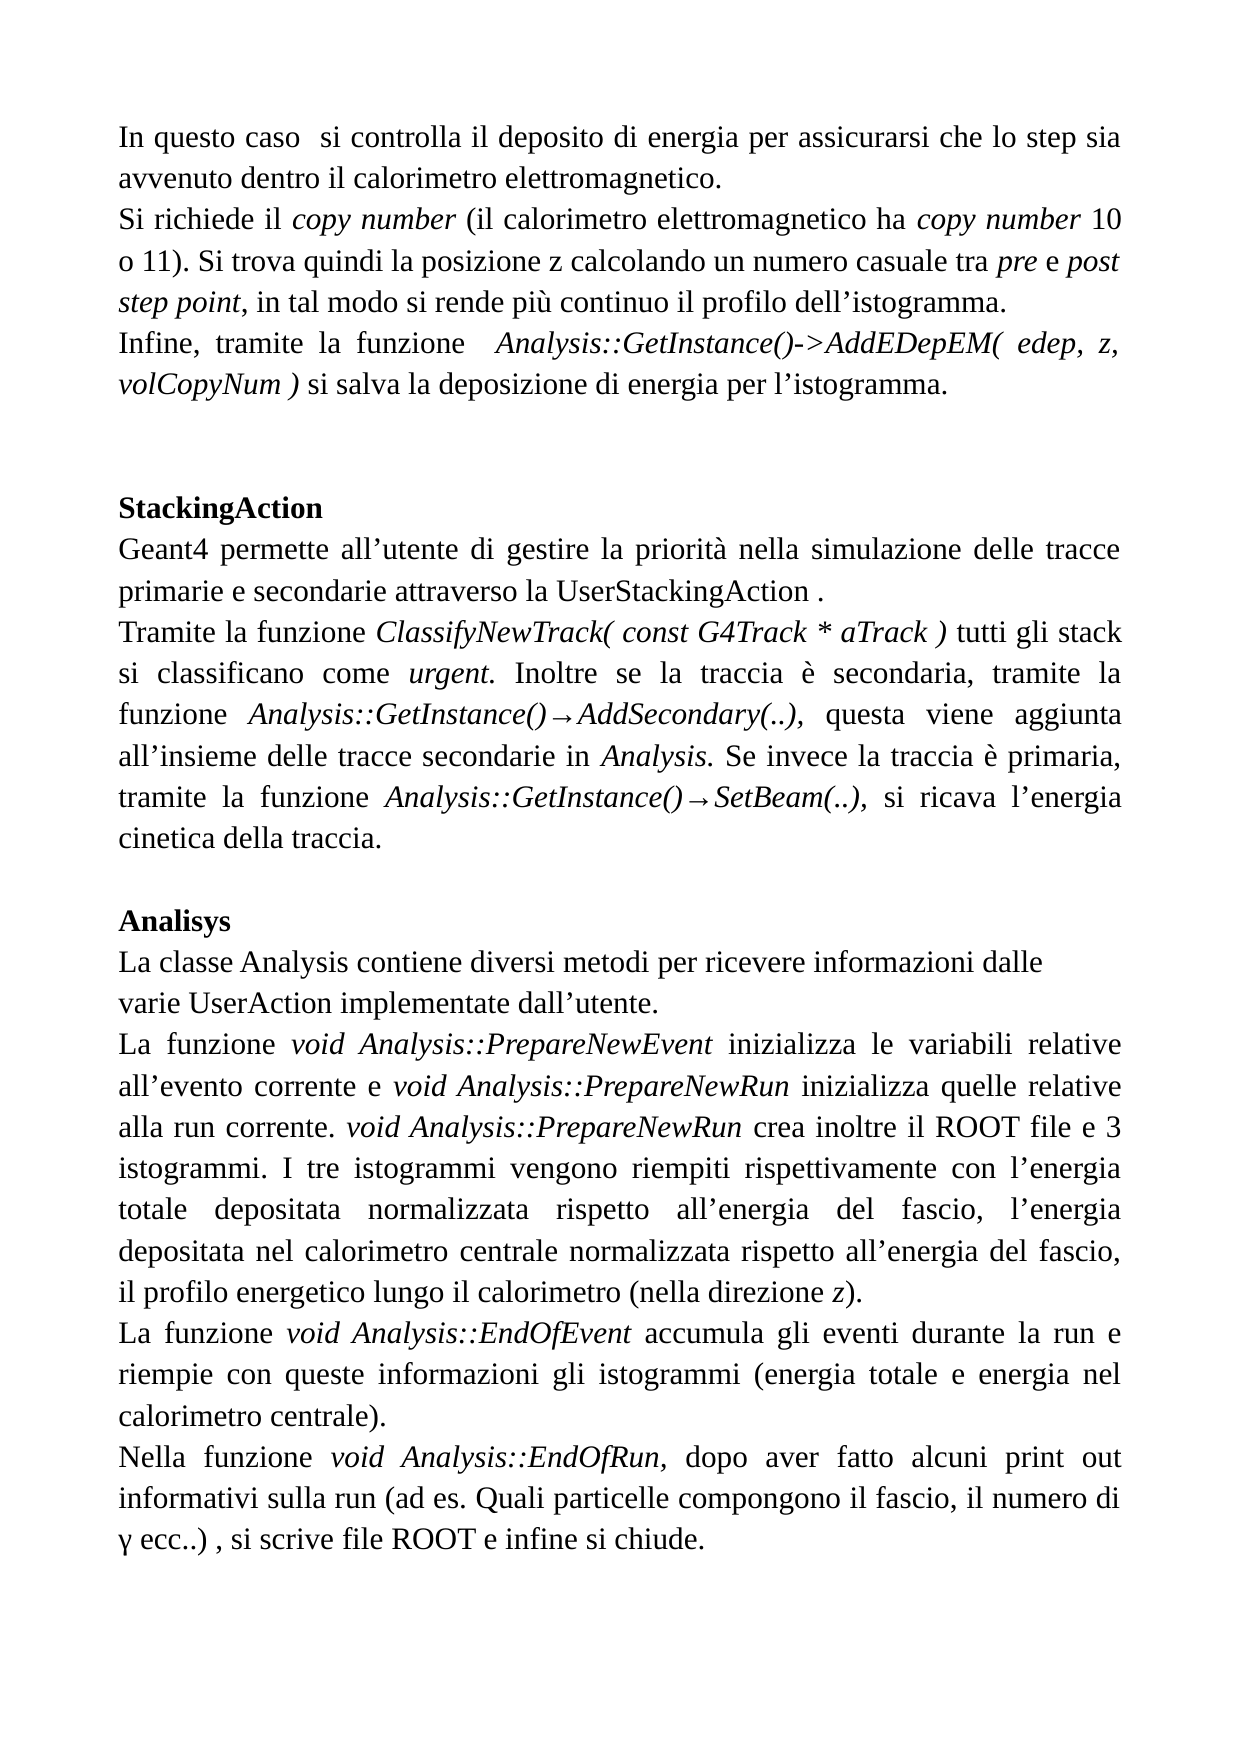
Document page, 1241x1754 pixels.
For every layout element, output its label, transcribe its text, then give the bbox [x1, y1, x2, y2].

text Infine, tramite la funzione Analysis::GetInstance()->AddEDepEM( edep, z, volCopyNum ) si salva la deposizione di energia per l’istogramma. [118, 324, 1122, 402]
text Analisys [118, 902, 1122, 938]
text StackingAction [118, 489, 1122, 525]
text Tramite la funzione ClassifyNewTrack( const G4Track * aTrack ) tutti gli stack si classificano come urgent. Inoltre se la traccia è secondaria, tramite la funzione Analysis::GetInstance()→AddSecondary(..), questa viene aggiunta all’insieme delle tracce secondarie in Analysis. Se invece la traccia è primaria, tramite la funzione Analysis::GetInstance()→SetBeam(..), si ricava l’energia cinetica della traccia. [118, 613, 1122, 855]
text In questo caso si controlla il deposito di energia per assicurarsi che lo step sia avvenuto dentro il calorimetro elettromagnetico. [118, 118, 1122, 195]
text La funzione void Analysis::PrepareNewEvent inizializza le variabili relative all’evento corrente e void Analysis::PrepareNewRun inizializza quelle relative alla run corrente. void Analysis::PrepareNewRun crea inoltre il ROOT file e 3 istogrammi. I tre istogrammi vengono riempiti rispettivamente con l’energia totale depositata normalizzata rispetto all’energia del fascio, l’energia depositata nel calorimetro centrale normalizzata rispetto all’energia del fascio, il profilo energetico lungo il calorimetro (nella direzione z). [118, 1026, 1122, 1309]
text La funzione void Analysis::EndOfEvent accumula gli eventi durante la run e riempie con queste informazioni gli istogrammi (energia totale e energia nel calorimetro centrale). [118, 1314, 1122, 1433]
text varie UserAction implementate dall’utente. [118, 984, 1122, 1020]
text La classe Analysis contiene diversi metodi per ricevere informazioni dalle [118, 943, 1122, 979]
text Nella funzione void Analysis::EndOfRun, dopo aver fatto alcuni print out informativi sulla run (ad es. Quali particelle compongono il fascio, il numero di γ ecc..) , si scrive file ROOT e infine si chiude. [118, 1438, 1122, 1557]
text Geant4 permette all’utente di gestire la priorità nella simulazione delle tracce primarie e secondarie attraverso la UserStackingAction . [118, 531, 1122, 608]
text Si richiede il copy number (il calorimetro elettromagnetico ha copy number 10 o 11). Si trova quindi la posizione z calcolando un numero casuale tra pre e post step point, in tal modo si rende più continuo il profilo dell’istogramma. [118, 201, 1122, 319]
